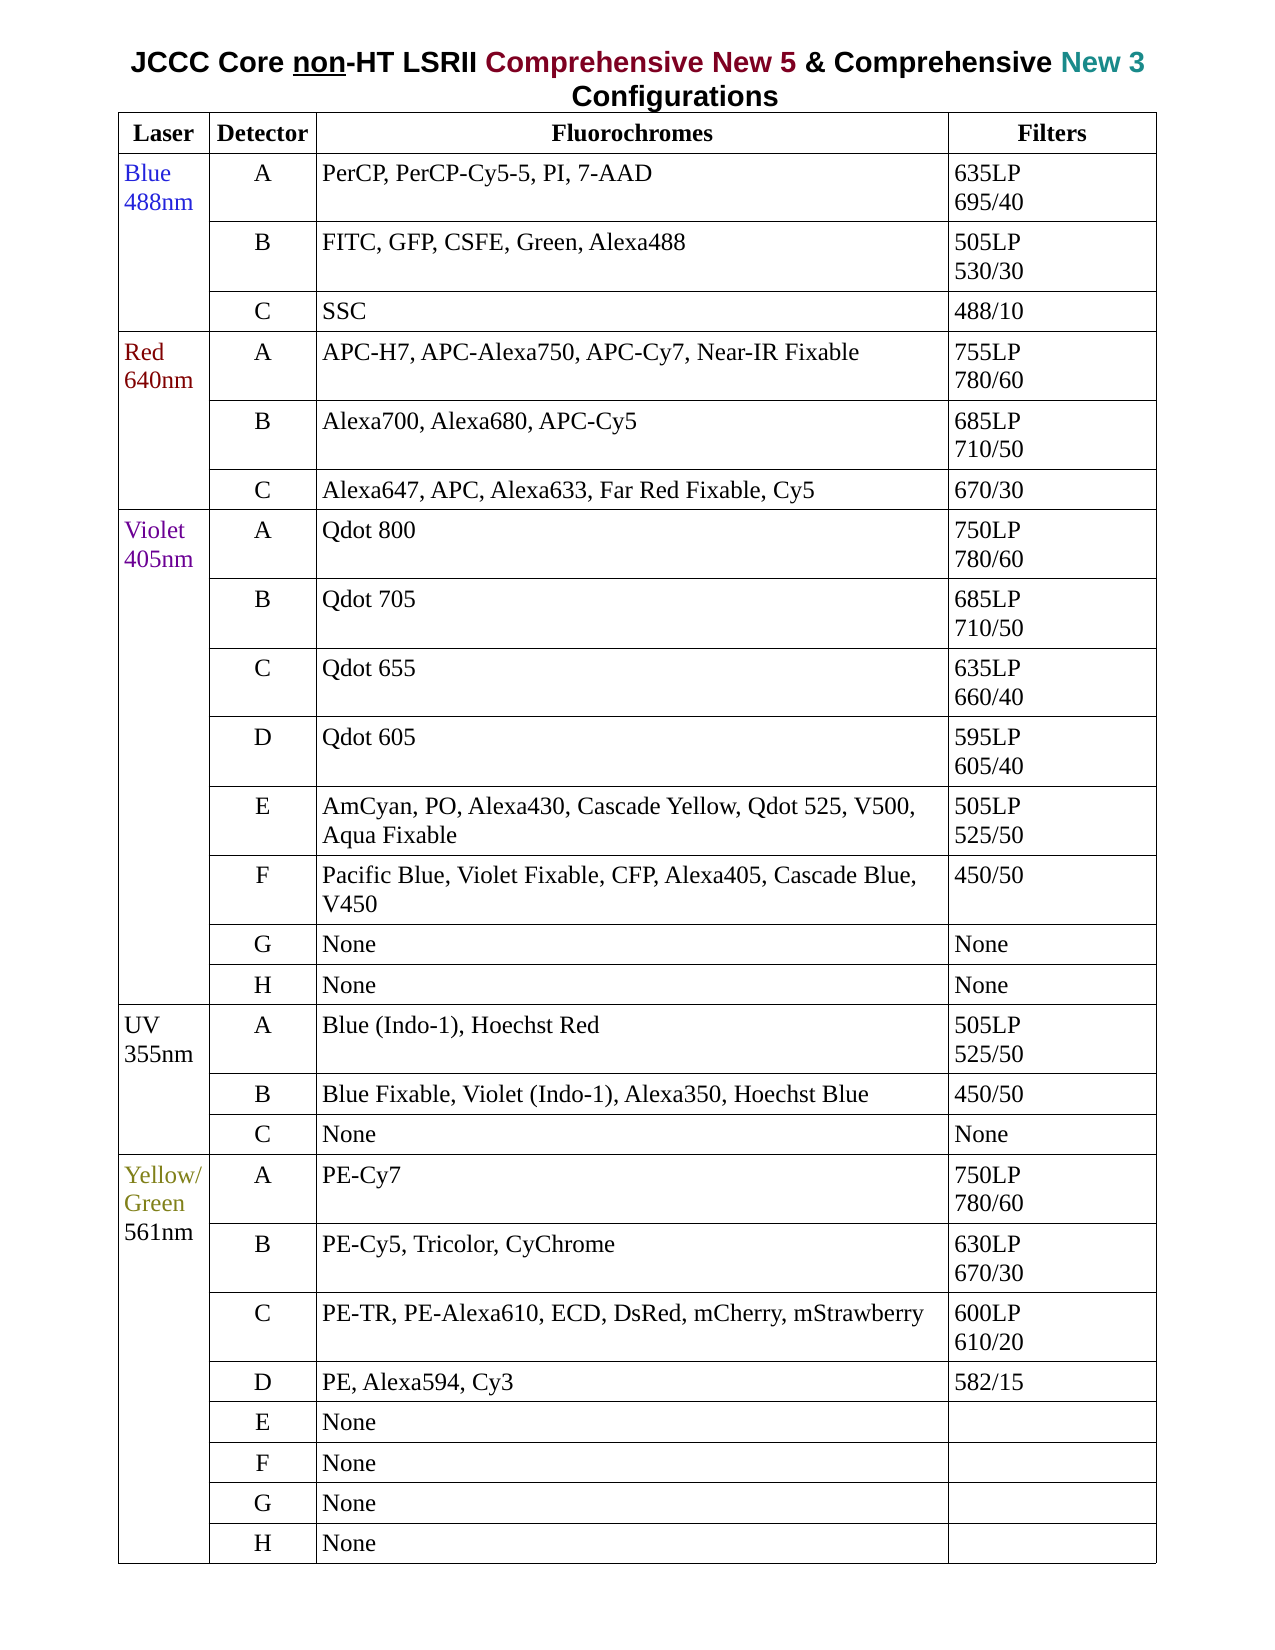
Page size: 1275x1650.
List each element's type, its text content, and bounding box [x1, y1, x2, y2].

table_cell C [210, 1115, 316, 1154]
table_cell Violet 405nm [119, 510, 209, 1004]
table_cell 600LP 610/20 [949, 1293, 1156, 1361]
table_cell B [210, 1074, 316, 1114]
table_cell Qdot 605 [317, 717, 948, 786]
table_cell E [210, 1402, 316, 1442]
table_cell None [317, 925, 948, 964]
table_cell A [210, 332, 316, 400]
table_cell Qdot 655 [317, 649, 948, 716]
table_header Filters [949, 113, 1156, 152]
table_cell D [210, 717, 316, 786]
table_cell [949, 1443, 1156, 1482]
table_cell 685LP 710/50 [949, 579, 1156, 647]
table_cell C [210, 649, 316, 716]
table_cell None [317, 1115, 948, 1154]
table_cell Blue Fixable, Violet (Indo-1), Alexa350, Hoechst Blue [317, 1074, 948, 1114]
table_cell AmCyan, PO, Alexa430, Cascade Yellow, Qdot 525, V500, Aqua Fixable [317, 787, 948, 854]
table_cell C [210, 292, 316, 331]
table_cell Red 640nm [119, 332, 209, 509]
table_cell 750LP 780/60 [949, 1155, 1156, 1223]
table_cell D [210, 1362, 316, 1401]
table_cell 505LP 530/30 [949, 222, 1156, 291]
table_cell PE-Cy7 [317, 1155, 948, 1223]
table_cell None [317, 965, 948, 1004]
table_cell PE-Cy5, Tricolor, CyChrome [317, 1224, 948, 1292]
table_cell 685LP 710/50 [949, 401, 1156, 469]
table_cell F [210, 1443, 316, 1482]
table_cell APC-H7, APC-Alexa750, APC-Cy7, Near-IR Fixable [317, 332, 948, 400]
table_cell PE-TR, PE-Alexa610, ECD, DsRed, mCherry, mStrawberry [317, 1293, 948, 1361]
table_cell Qdot 800 [317, 510, 948, 578]
table_cell G [210, 1483, 316, 1522]
table_cell Alexa647, APC, Alexa633, Far Red Fixable, Cy5 [317, 470, 948, 509]
table_cell PE, Alexa594, Cy3 [317, 1362, 948, 1401]
table_cell [949, 1483, 1156, 1522]
table_cell H [210, 965, 316, 1004]
table_cell Qdot 705 [317, 579, 948, 647]
table_cell None [949, 965, 1156, 1004]
table_cell C [210, 1293, 316, 1361]
subtitle JCCC Core non-HT LSRII Comprehensive New 5 & Comprehensive New 3 Configurations [118, 45, 1157, 112]
table_cell B [210, 401, 316, 469]
table_cell FITC, GFP, CSFE, Green, Alexa488 [317, 222, 948, 291]
table_cell 505LP 525/50 [949, 1005, 1156, 1073]
table_cell H [210, 1524, 316, 1563]
table_cell F [210, 856, 316, 924]
table_cell 670/30 [949, 470, 1156, 509]
table_cell 635LP 695/40 [949, 154, 1156, 221]
table_cell B [210, 1224, 316, 1292]
table_cell 505LP 525/50 [949, 787, 1156, 854]
table_cell B [210, 579, 316, 647]
table_cell 750LP 780/60 [949, 510, 1156, 578]
table_cell None [949, 1115, 1156, 1154]
table_cell 582/15 [949, 1362, 1156, 1401]
table_cell None [317, 1483, 948, 1522]
table_cell Yellow/Green 561nm [119, 1155, 209, 1563]
table_cell Pacific Blue, Violet Fixable, CFP, Alexa405, Cascade Blue, V450 [317, 856, 948, 924]
table_cell Blue 488nm [119, 154, 209, 331]
table_cell Blue (Indo-1), Hoechst Red [317, 1005, 948, 1073]
table_header Detector [210, 113, 316, 152]
table_cell 450/50 [949, 1074, 1156, 1114]
table_cell 635LP 660/40 [949, 649, 1156, 716]
table_cell None [317, 1402, 948, 1442]
table_cell E [210, 787, 316, 854]
table_cell PerCP, PerCP-Cy5-5, PI, 7-AAD [317, 154, 948, 221]
table_cell G [210, 925, 316, 964]
table_header Fluorochromes [317, 113, 948, 152]
table_cell 630LP 670/30 [949, 1224, 1156, 1292]
table_cell Alexa700, Alexa680, APC-Cy5 [317, 401, 948, 469]
table_cell 450/50 [949, 856, 1156, 924]
table_cell A [210, 154, 316, 221]
table_cell B [210, 222, 316, 291]
table_cell 755LP 780/60 [949, 332, 1156, 400]
table_cell A [210, 510, 316, 578]
table_cell C [210, 470, 316, 509]
table_cell 595LP 605/40 [949, 717, 1156, 786]
table_cell 488/10 [949, 292, 1156, 331]
table_cell A [210, 1155, 316, 1223]
table_cell A [210, 1005, 316, 1073]
table_cell None [317, 1443, 948, 1482]
table_cell UV 355nm [119, 1005, 209, 1154]
table_cell None [317, 1524, 948, 1563]
table_cell [949, 1402, 1156, 1442]
table_header Laser [119, 113, 209, 152]
table_cell [949, 1524, 1156, 1563]
table_cell None [949, 925, 1156, 964]
table_cell SSC [317, 292, 948, 331]
